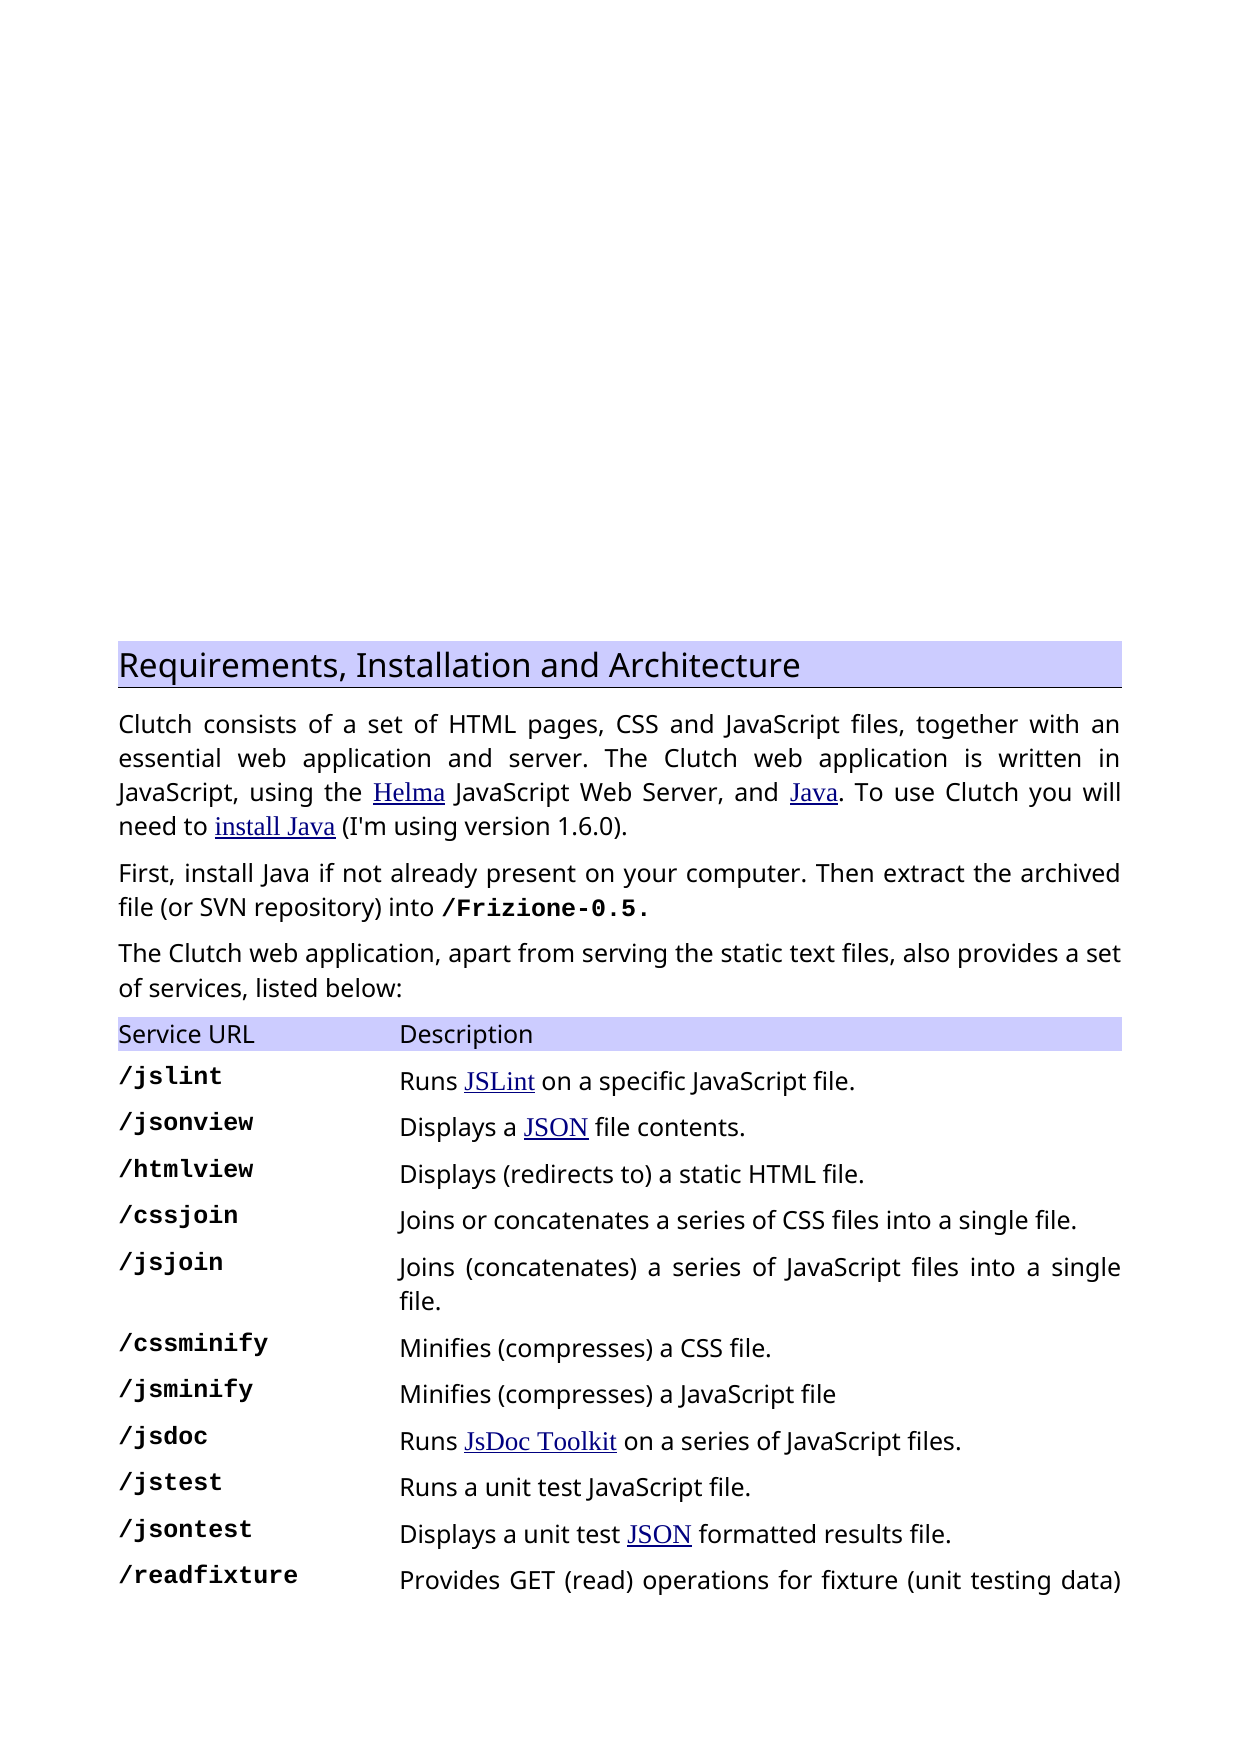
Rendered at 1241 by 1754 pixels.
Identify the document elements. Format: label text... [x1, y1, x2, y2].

text Clutch consists of a set of HTML pages, CSS and JavaScript files, together with an essential web application and server. The Clutch web application is written in JavaScript, using the Helma JavaScript Web Server, and Java. To use Clutch you will need to install Java (I'm using version 1.6.0). [118, 707, 1122, 843]
table_cell /cssminify [118, 1324, 399, 1371]
table_header Service URL [118, 1051, 399, 1057]
table_cell Joins (concatenates) a series of JavaScript files into a single file. [399, 1243, 1122, 1324]
table_header Description [399, 1011, 1122, 1017]
table_cell Joins or concatenates a series of CSS files into a single file. [399, 1197, 1122, 1243]
table_cell Displays a JSON file contents. [399, 1104, 1122, 1150]
table_cell /jsminify [118, 1371, 399, 1417]
table_cell /jsjoin [118, 1243, 399, 1324]
table_cell Displays (redirects to) a static HTML file. [399, 1150, 1122, 1197]
table_cell Displays a unit test JSON formatted results file. [399, 1510, 1122, 1557]
table_cell /jstest [118, 1464, 399, 1510]
table_cell Runs a unit test JavaScript file. [399, 1464, 1122, 1510]
text The Clutch web application, apart from serving the static text files, also provides a set of services, listed below: [118, 936, 1122, 1004]
table_header Service URL [118, 1011, 399, 1017]
table_cell Minifies (compresses) a JavaScript file [399, 1371, 1122, 1417]
table_cell Runs JSLint on a specific JavaScript file. [399, 1057, 1122, 1104]
table_cell /cssjoin [118, 1197, 399, 1243]
text First, install Java if not already present on your computer. Then extract the archived file (or SVN repository) into /Frizione-0.5. [118, 855, 1122, 924]
table_cell Minifies (compresses) a CSS file. [399, 1324, 1122, 1371]
table_cell /jsdoc [118, 1417, 399, 1464]
table_cell Runs JsDoc Toolkit on a series of JavaScript files. [399, 1417, 1122, 1464]
table_cell /jsontest [118, 1510, 399, 1557]
table_cell Provides GET (read) operations for fixture (unit testing data) [399, 1557, 1122, 1598]
table_cell /jsonview [118, 1104, 399, 1150]
subtitle Requirements, Installation and Architecture [118, 641, 1122, 687]
table_cell /jslint [118, 1057, 399, 1104]
table_header Description [399, 1051, 1122, 1057]
table_cell /htmlview [118, 1150, 399, 1197]
table_cell /readfixture [118, 1557, 399, 1598]
